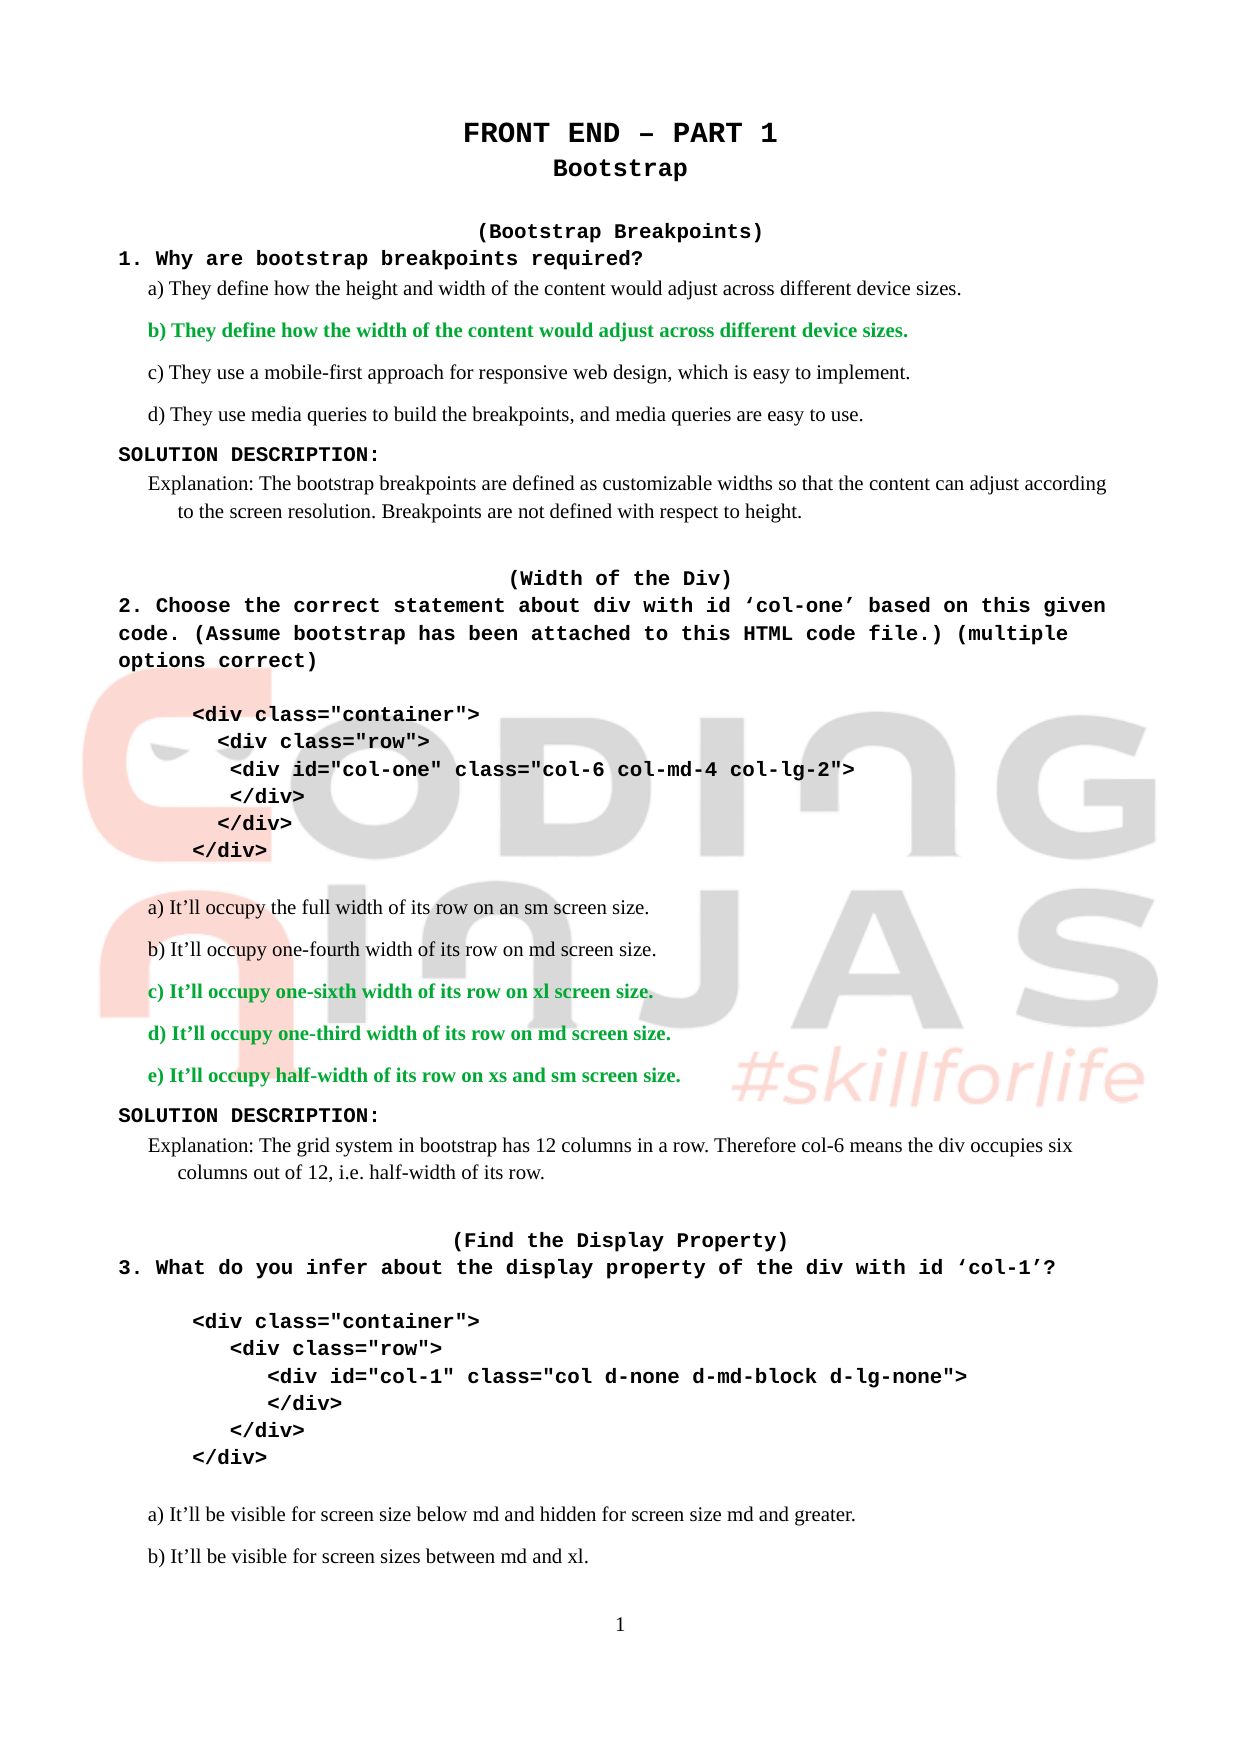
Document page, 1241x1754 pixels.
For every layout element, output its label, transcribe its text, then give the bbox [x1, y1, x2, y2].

text <div class="container"> [192, 704, 1122, 728]
text 2. Choose the correct statement about div with id ‘col-one’ based on this given code. (Assume bootstrap has been attached to this HTML code file.) (multiple options correct) [118, 596, 1122, 673]
text c) It’ll occupy one-sixth width of its row on xl screen size. [148, 979, 1122, 1003]
text b) They define how the width of the content would adjust across different device sizes. [148, 318, 1122, 342]
text (Width of the Div) [118, 568, 1122, 592]
text </div> [192, 1447, 1122, 1471]
text 3. What do you infer about the display property of the div with id ‘col-1’? [118, 1257, 1122, 1281]
text Explanation: The bootstrap breakpoints are defined as customizable widths so that the content can adjust according to the screen resolution. Breakpoints are not defined with respect to height. [148, 471, 1122, 523]
text SOLUTION DESCRIPTION: [118, 444, 1122, 468]
text b) It’ll occupy one-fourth width of its row on md screen size. [148, 937, 1122, 961]
text a) They define how the height and width of the content would adjust across different device sizes. [148, 275, 1122, 299]
text b) It’ll be visible for screen sizes between md and xl. [148, 1544, 1122, 1568]
text a) It’ll be visible for screen size below md and hidden for screen size md and greater. [148, 1502, 1122, 1526]
text c) They use a mobile-first approach for responsive web design, which is easy to implement. [148, 360, 1122, 384]
text FRONT END – PART 1 [118, 118, 1122, 151]
text </div> [192, 813, 1122, 837]
text <div class="row"> [192, 1338, 1122, 1362]
text d) It’ll occupy one-third width of its row on md screen size. [148, 1021, 1122, 1045]
text (Find the Display Property) [118, 1230, 1122, 1253]
text <div class="container"> [192, 1311, 1122, 1335]
text Bootstrap [118, 156, 1122, 184]
text SOLUTION DESCRIPTION: [118, 1106, 1122, 1129]
text </div> [192, 840, 1122, 864]
text Explanation: The grid system in bootstrap has 12 columns in a row. Therefore col-6 means the div occupies six columns out of 12, i.e. half-width of its row. [148, 1133, 1122, 1184]
text 1. Why are bootstrap breakpoints required? [118, 248, 1122, 272]
text (Bootstrap Breakpoints) [118, 221, 1122, 245]
text <div id="col-one" class="col-6 col-md-4 col-lg-2"> [192, 759, 1122, 782]
text <div class="row"> [192, 731, 1122, 755]
text </div> [192, 1393, 1122, 1416]
text </div> [192, 1420, 1122, 1444]
text </div> [192, 786, 1122, 809]
text <div id="col-1" class="col d-none d-md-block d-lg-none"> [192, 1366, 1122, 1389]
text a) It’ll occupy the full width of its row on an sm screen size. [148, 894, 1122, 919]
text d) They use media queries to build the breakpoints, and media queries are easy to use. [148, 402, 1122, 426]
text e) It’ll occupy half-width of its row on xs and sm screen size. [148, 1063, 1122, 1087]
